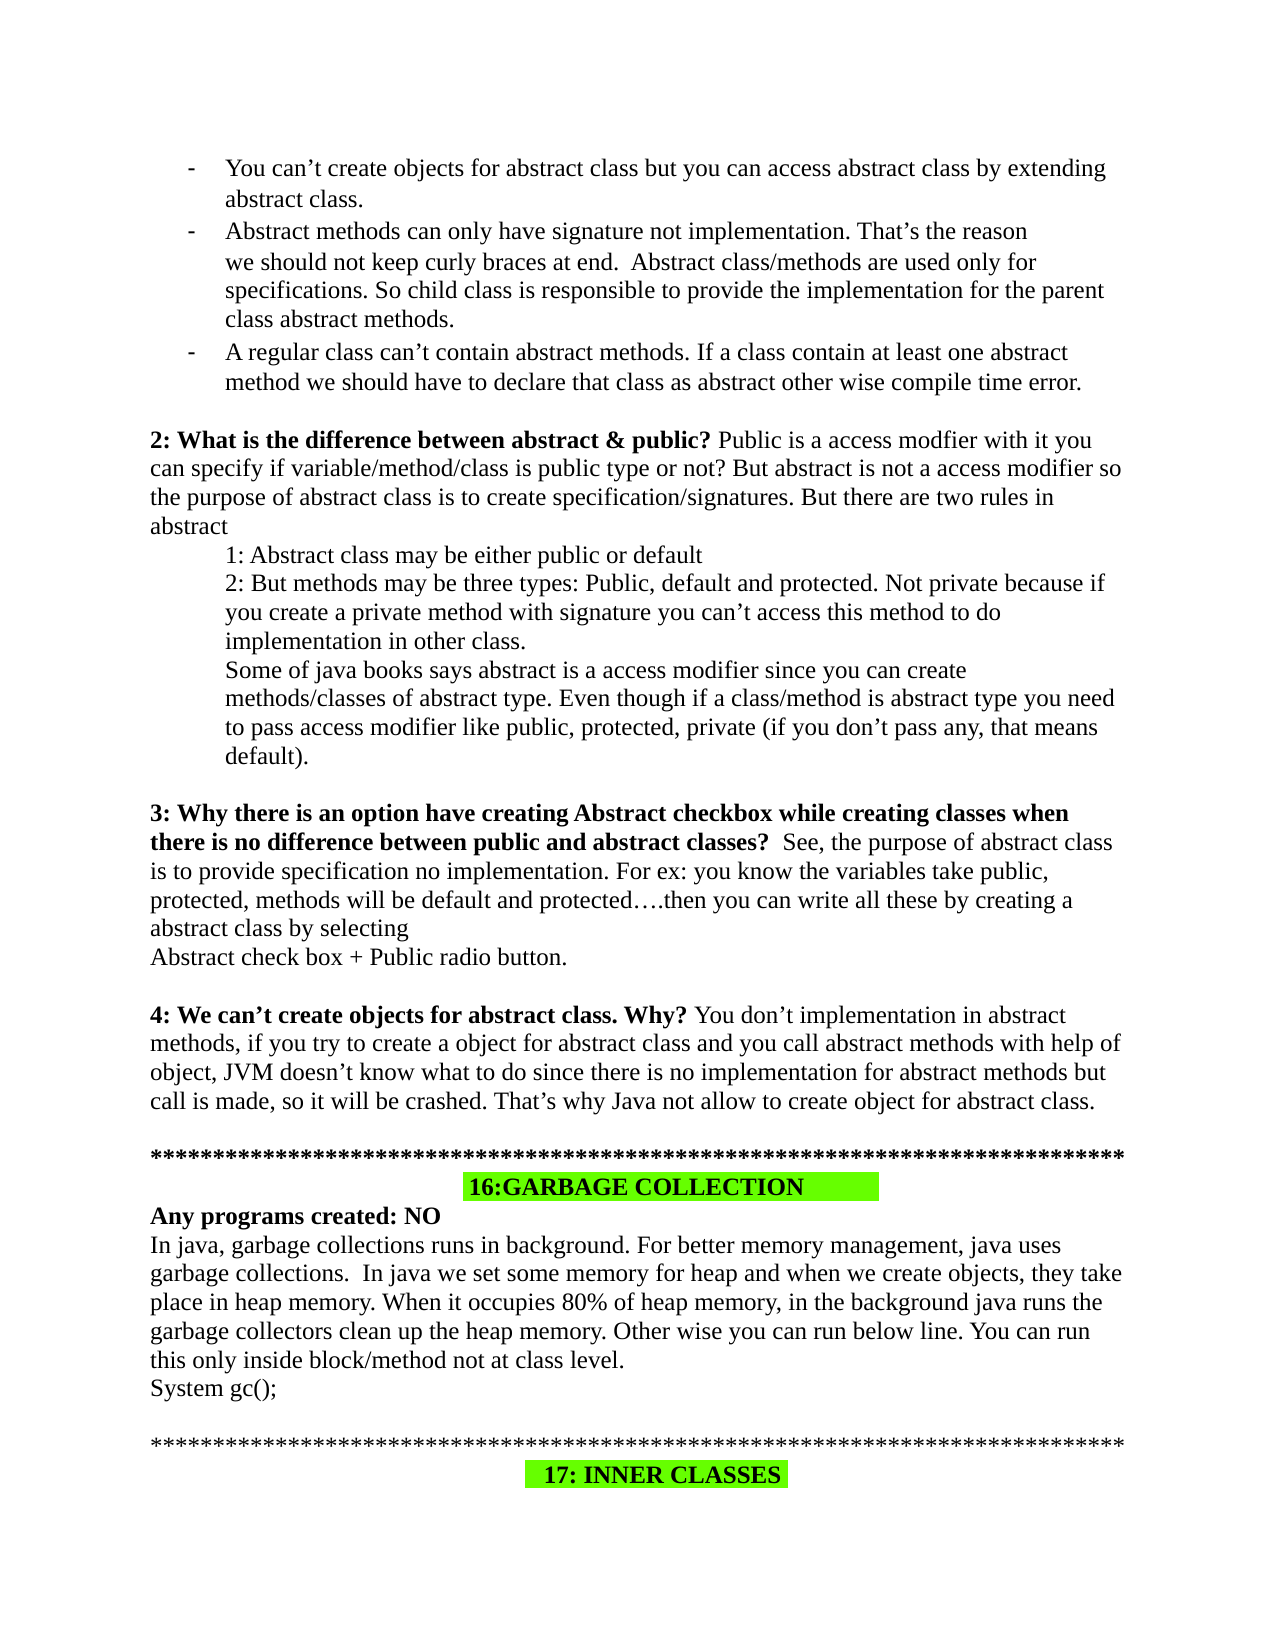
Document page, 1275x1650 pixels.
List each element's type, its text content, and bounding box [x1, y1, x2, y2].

list 4: We can’t create objects for abstract class. Why? You don’t implementation in abstract methods, if you try to create a object for abstract class and you call abstract methods with help of object, JVM doesn’t know what to do since there is no implementation for abstract methods but call is made, so it will be crashed. That’s why Java not allow to create object for abstract class. [150, 1000, 1125, 1115]
text In java, garbage collections runs in background. For better memory management, java uses garbage collections. In java we set some memory for heap and when we create objects, they take place in heap memory. When it occupies 80% of heap memory, in the background java runs the garbage collectors clean up the heap memory. Other wise you can run below line. You can run this only inside block/method not at class level. [150, 1230, 1125, 1373]
list A regular class can’t contain abstract methods. If a class contain at least one abstract method we should have to declare that class as abstract other wise compile time error. [187, 333, 1125, 396]
text 16:GARBAGE COLLECTION [150, 1172, 1125, 1201]
list 2: What is the difference between abstract & public? Public is a access modfier with it you can specify if variable/method/class is public type or not? But abstract is not a access modifier so the purpose of abstract class is to create specification/signatures. But there are two rules in abstract [150, 425, 1125, 540]
list Some of java books says abstract is a access modifier since you can create methods/classes of abstract type. Even though if a class/method is abstract type you need to pass access modifier like public, protected, private (if you don’t pass any, that means default). [225, 655, 1125, 770]
text System gc(); [150, 1373, 1125, 1402]
list 3: Why there is an option have creating Abstract checkbox while creating classes when there is no difference between public and abstract classes? See, the purpose of abstract class is to provide specification no implementation. For ex: you know the variables take public, protected, methods will be default and protected….then you can write all these by creating a abstract class by selecting [150, 798, 1125, 942]
list You can’t create objects for abstract class but you can access abstract class by extending abstract class. [187, 150, 1125, 213]
text ****************************************************************************** [150, 1143, 1125, 1172]
list we should not keep curly braces at end. Abstract class/methods are used only for specifications. So child class is responsible to provide the implementation for the parent class abstract methods. [225, 247, 1125, 333]
list 2: But methods may be three types: Public, default and protected. Not private because if you create a private method with signature you can’t access this method to do implementation in other class. [225, 568, 1125, 655]
list 1: Abstract class may be either public or default [225, 540, 1125, 568]
text ****************************************************************************** [150, 1431, 1125, 1460]
list Abstract methods can only have signature not implementation. That’s the reason [187, 213, 1125, 247]
text 17: INNER CLASSES [150, 1460, 1125, 1488]
list Abstract check box + Public radio button. [150, 942, 1125, 971]
text Any programs created: NO [150, 1201, 1125, 1230]
